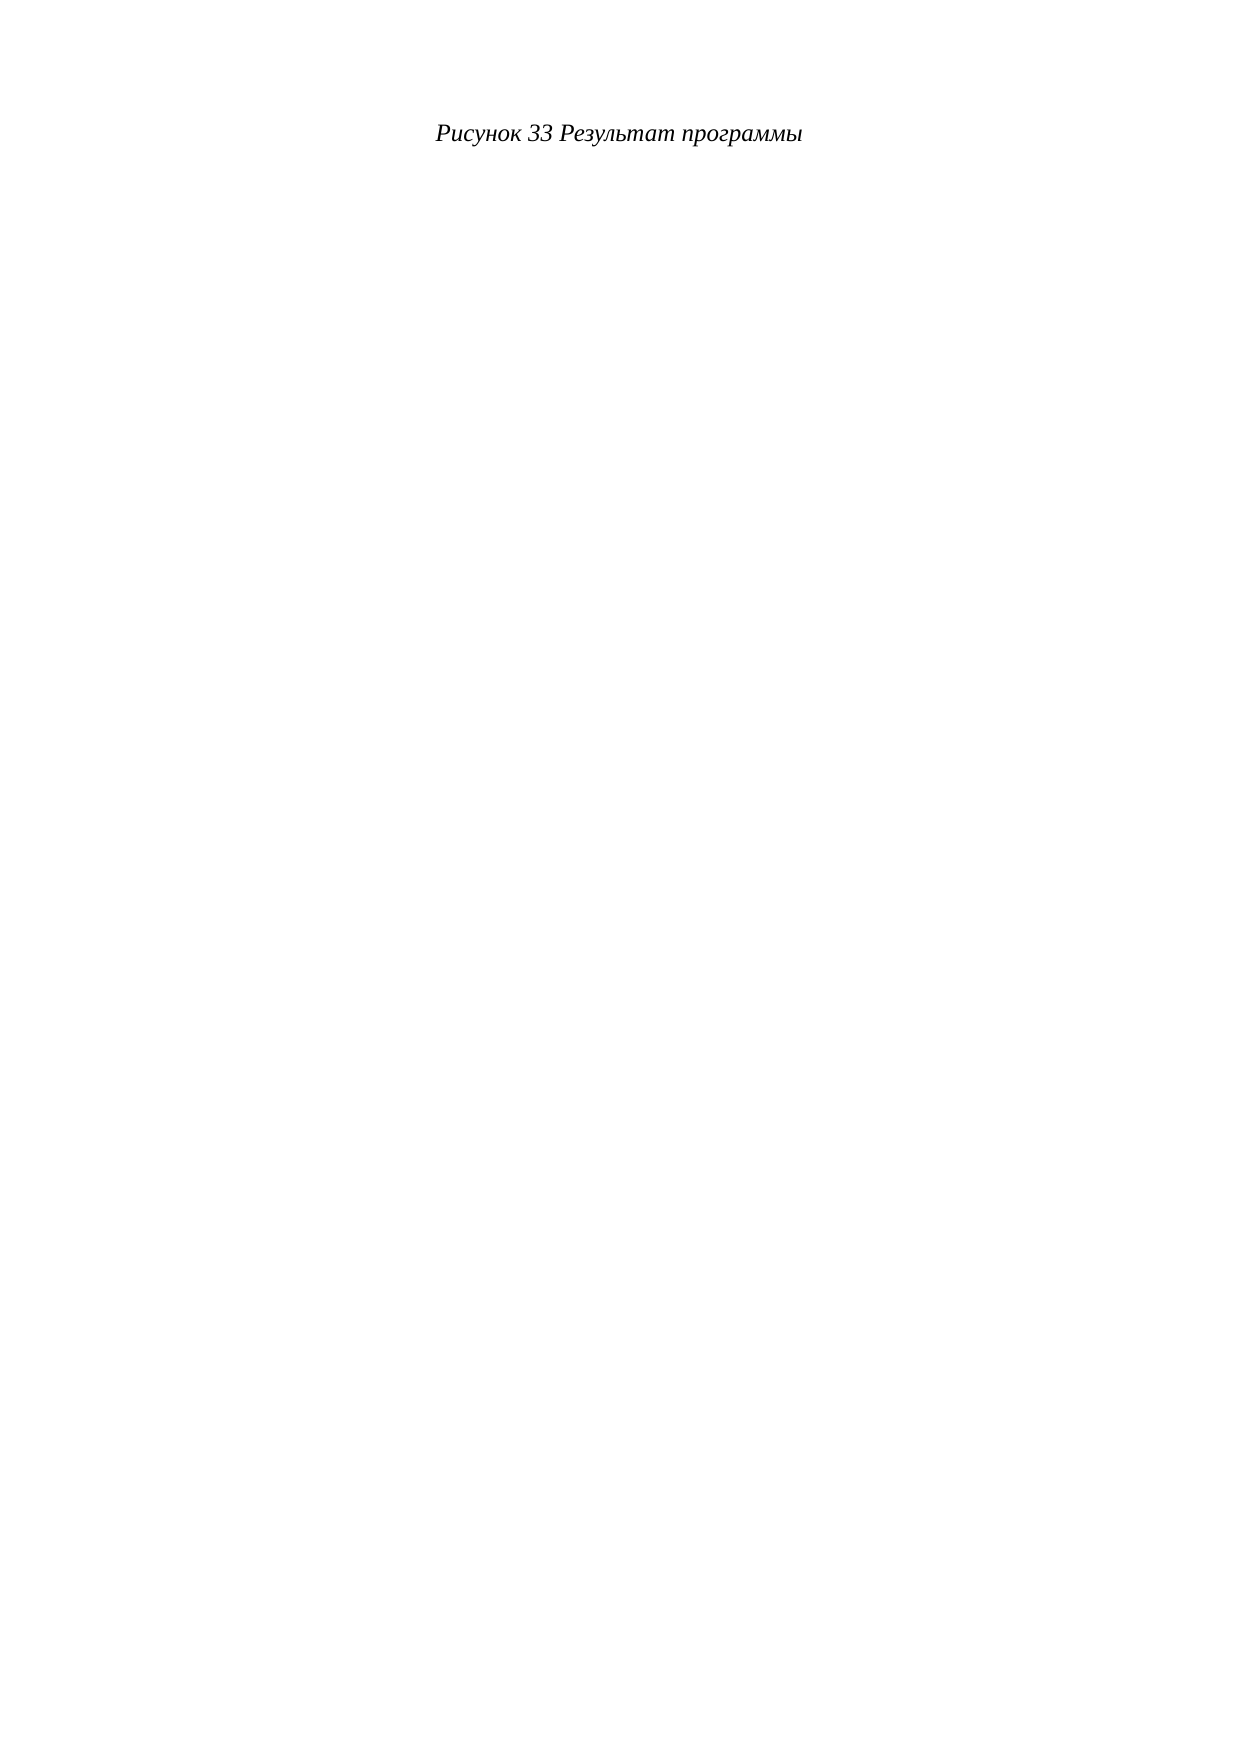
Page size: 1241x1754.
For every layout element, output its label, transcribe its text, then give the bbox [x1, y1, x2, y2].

text Рисунок 33 Результат программы [118, 118, 1122, 147]
